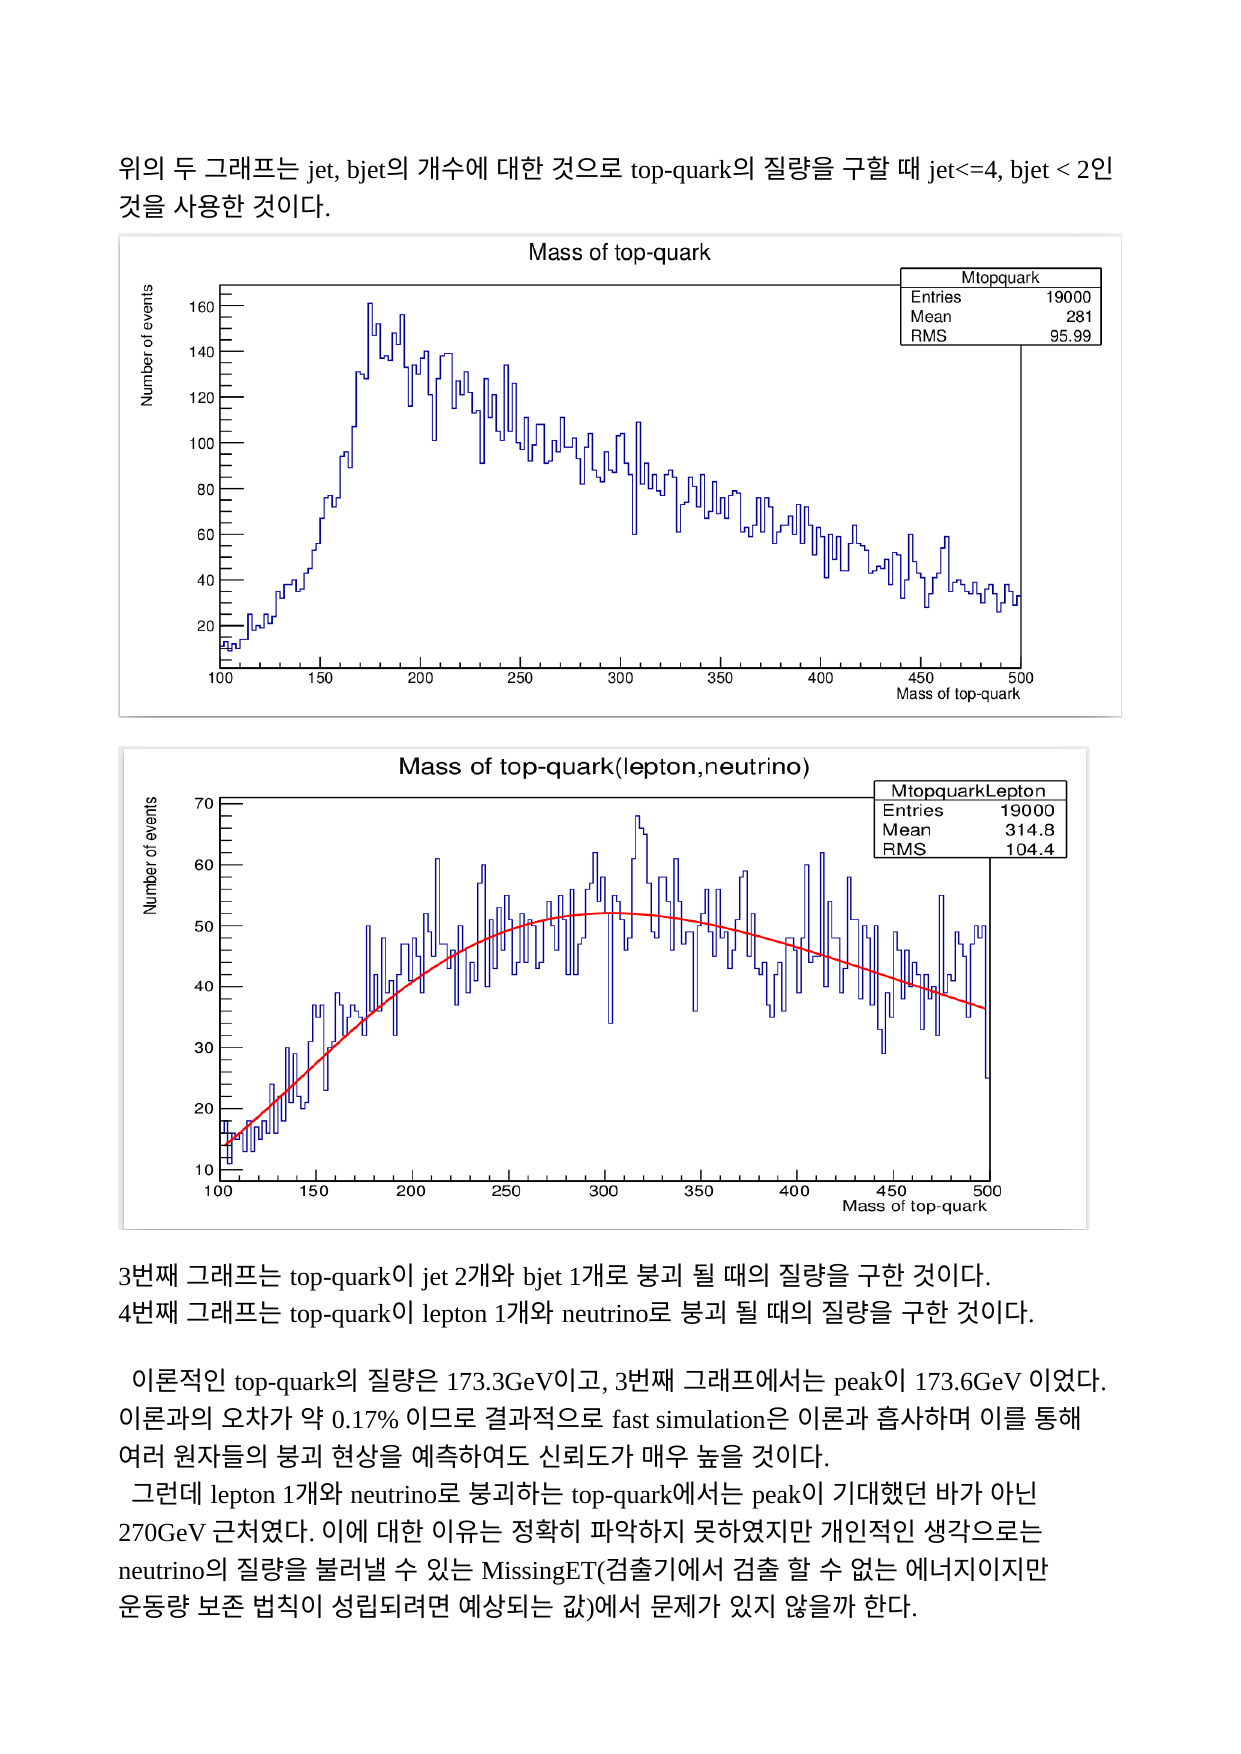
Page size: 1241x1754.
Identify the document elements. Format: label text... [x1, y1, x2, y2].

text 4번째 그래프는 top-quark이 lepton 1개와 neutrino로 붕괴 될 때의 질량을 구한 것이다. [118, 1293, 1122, 1330]
text 이론적인 top-quark의 질량은 173.3GeV이고, 3번째 그래프에서는 peak이 173.6GeV 이었다. 이론과의 오차가 약 0.17% 이므로 결과적으로 fast simulation은 이론과 흡사하며 이를 통해 여러 원자들의 붕괴 현상을 예측하여도 신뢰도가 매우 높을 것이다. [118, 1360, 1122, 1473]
text 그런데 lepton 1개와 neutrino로 붕괴하는 top-quark에서는 peak이 기대했던 바가 아닌 270GeV 근처였다. 이에 대한 이유는 정확히 파악하지 못하였지만 개인적인 생각으로는 neutrino의 질량을 불러낼 수 있는 MissingET(검출기에서 검출 할 수 없는 에너지이지만 운동량 보존 법칙이 성립되려면 예상되는 값)에서 문제가 있지 않을까 한다. [118, 1473, 1122, 1624]
text 3번째 그래프는 top-quark이 jet 2개와 bjet 1개로 붕괴 될 때의 질량을 구한 것이다. [118, 1255, 1122, 1293]
text 위의 두 그래프는 jet, bjet의 개수에 대한 것으로 top-quark의 질량을 구할 때 jet<=4, bjet < 2인 것을 사용한 것이다. [118, 148, 1122, 223]
